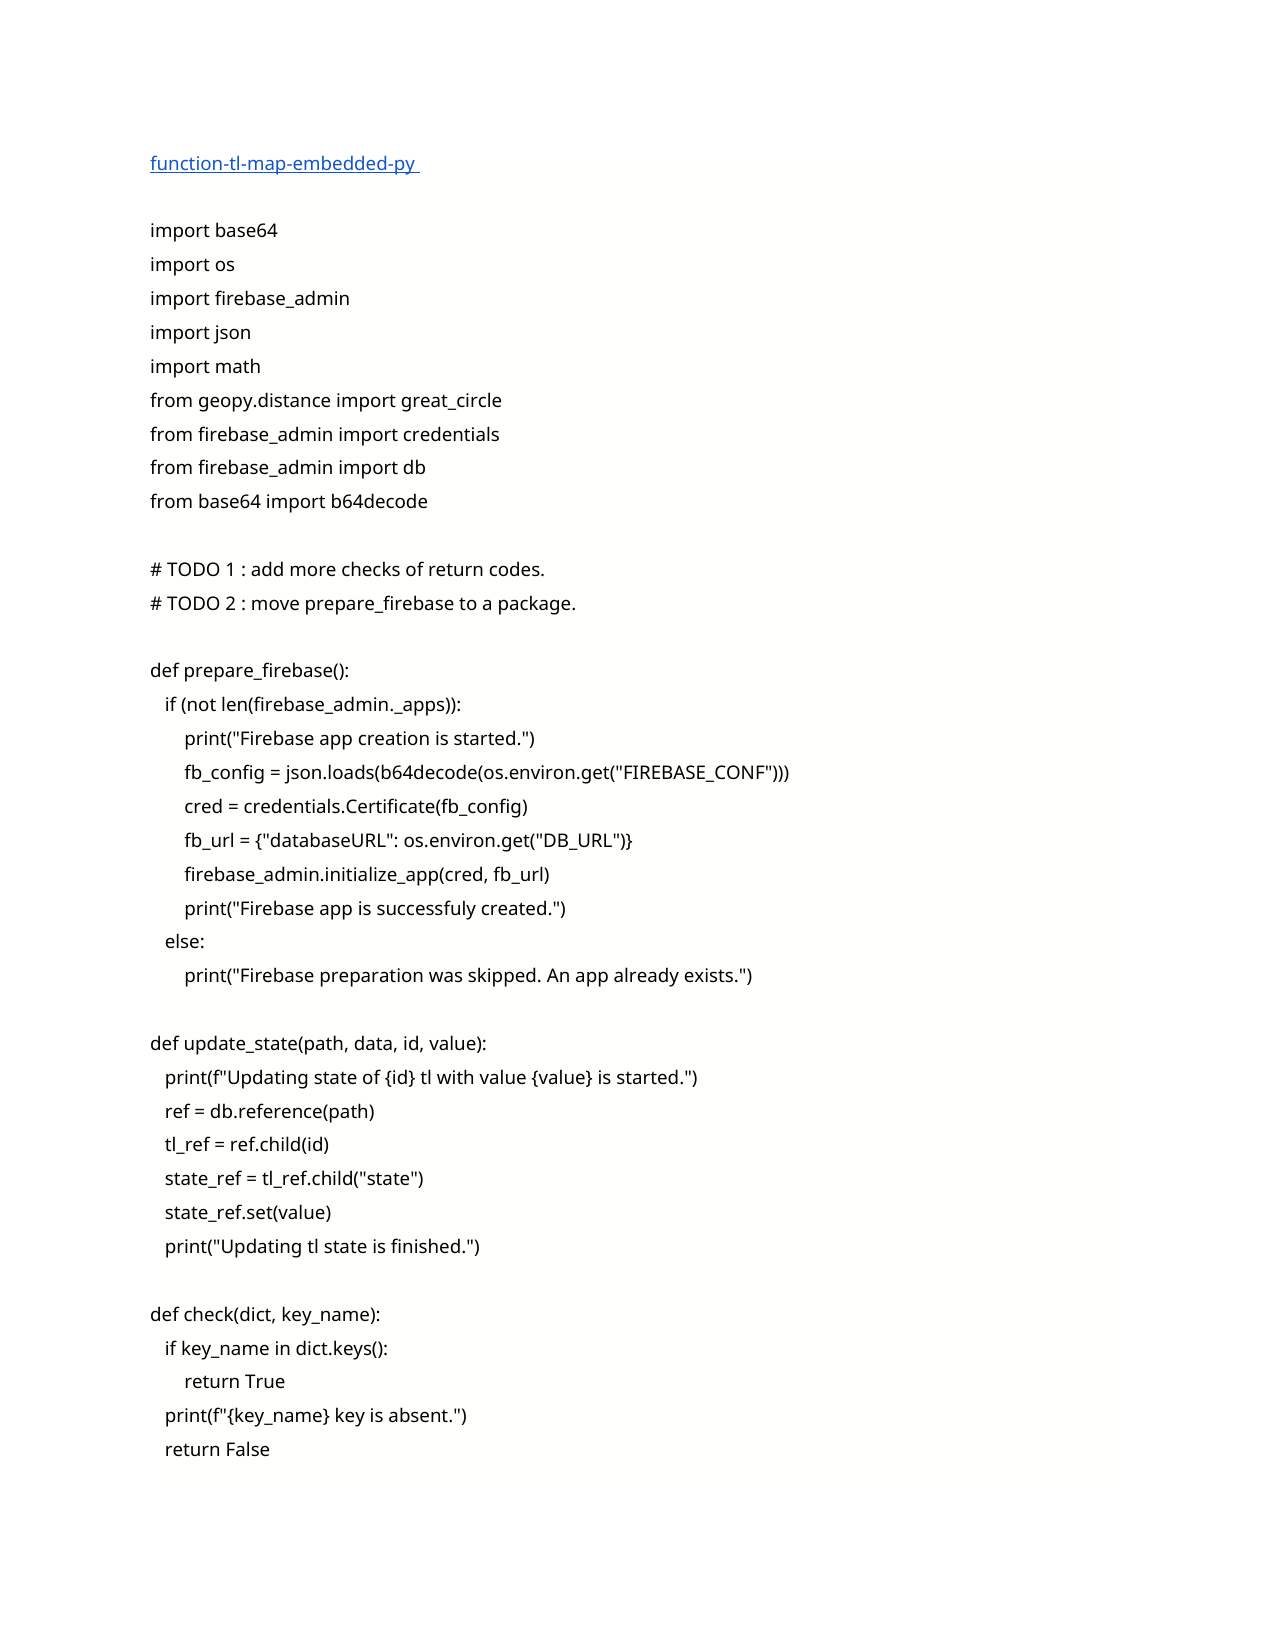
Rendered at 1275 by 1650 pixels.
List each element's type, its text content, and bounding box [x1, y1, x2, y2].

text function-tl-map-embedded-py [150, 150, 1125, 176]
text ref = db.reference(path) [150, 1098, 1125, 1123]
text def check(dict, key_name): [150, 1301, 1125, 1327]
text state_ref = tl_ref.child("state") [150, 1166, 1125, 1191]
text return False [150, 1436, 1125, 1462]
text from base64 import b64decode [150, 488, 1125, 514]
text # TODO 1 : add more checks of return codes. [150, 556, 1125, 582]
text # TODO 2 : move prepare_firebase to a package. [150, 590, 1125, 616]
text fb_url = {"databaseURL": os.environ.get("DB_URL")} [150, 827, 1125, 853]
text print("Updating tl state is finished.") [150, 1233, 1125, 1259]
text import os [150, 252, 1125, 277]
text from geopy.distance import great_circle [150, 387, 1125, 412]
text tl_ref = ref.child(id) [150, 1132, 1125, 1157]
text fb_config = json.loads(b64decode(os.environ.get("FIREBASE_CONF"))) [150, 759, 1125, 785]
text print("Firebase app creation is started.") [150, 726, 1125, 751]
text else: [150, 929, 1125, 954]
text print(f"{key_name} key is absent.") [150, 1403, 1125, 1428]
text import math [150, 353, 1125, 379]
text cred = credentials.Certificate(fb_config) [150, 793, 1125, 819]
text firebase_admin.initialize_app(cred, fb_url) [150, 861, 1125, 886]
text state_ref.set(value) [150, 1199, 1125, 1225]
text import firebase_admin [150, 285, 1125, 311]
text def prepare_firebase(): [150, 658, 1125, 683]
text print(f"Updating state of {id} tl with value {value} is started.") [150, 1064, 1125, 1089]
text def update_state(path, data, id, value): [150, 1030, 1125, 1056]
text from firebase_admin import credentials [150, 421, 1125, 446]
text print("Firebase preparation was skipped. An app already exists.") [150, 962, 1125, 988]
text if key_name in dict.keys(): [150, 1335, 1125, 1360]
text import base64 [150, 218, 1125, 243]
text import json [150, 319, 1125, 345]
text print("Firebase app is successfuly created.") [150, 895, 1125, 920]
text from firebase_admin import db [150, 455, 1125, 480]
text return True [150, 1369, 1125, 1394]
text if (not len(firebase_admin._apps)): [150, 692, 1125, 717]
